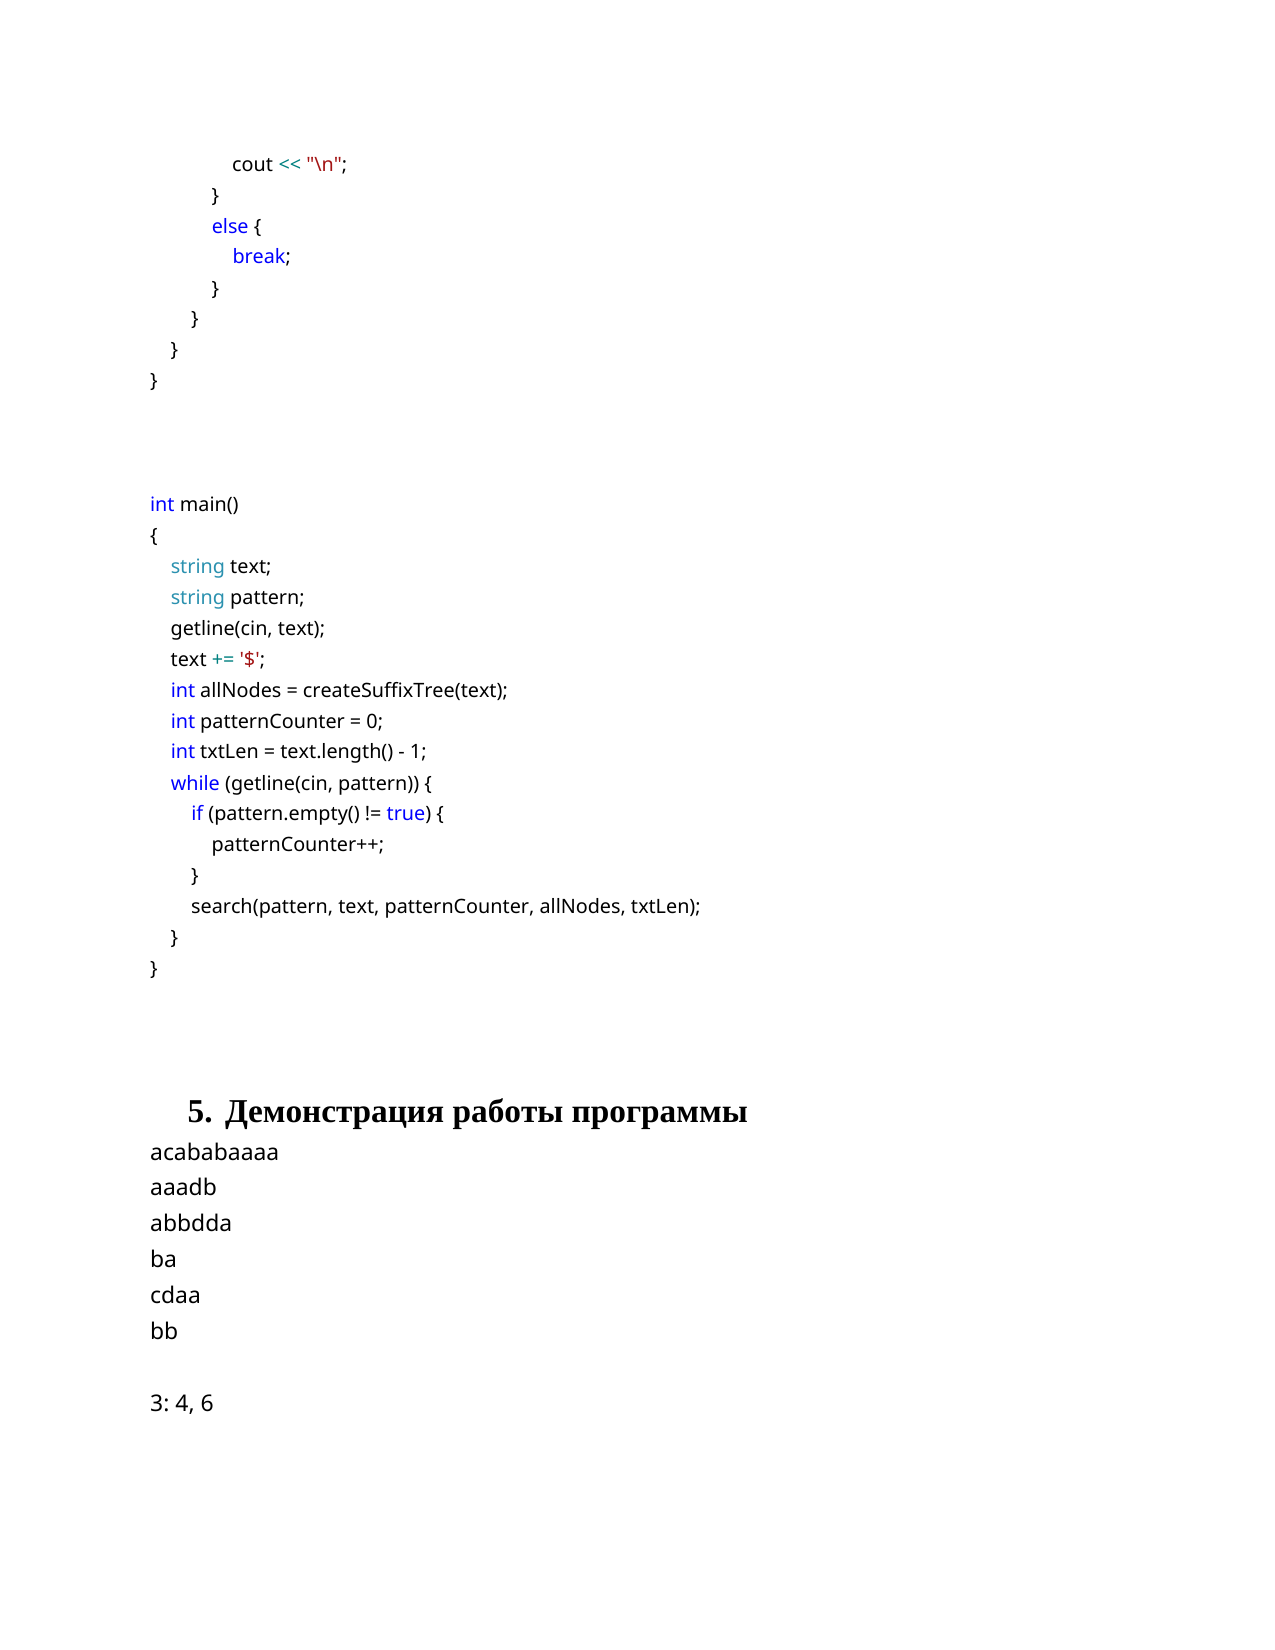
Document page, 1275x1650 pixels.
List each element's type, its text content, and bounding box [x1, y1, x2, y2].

text } [150, 305, 1125, 332]
text else { [150, 212, 1125, 239]
text int allNodes = createSuffixTree(text); [150, 676, 1125, 703]
text 3: 4, 6 [150, 1387, 1125, 1418]
text aaadb [150, 1171, 1125, 1203]
list Демонстрация работы программы [187, 1091, 1125, 1130]
text patternCounter++; [150, 831, 1125, 858]
text } [150, 862, 1125, 888]
text } [150, 181, 1125, 208]
text } [150, 367, 1125, 393]
text bb [150, 1315, 1125, 1346]
text break; [150, 243, 1125, 270]
text abbdda [150, 1207, 1125, 1238]
text string text; [150, 552, 1125, 579]
text cout << "\n"; [150, 150, 1125, 177]
text ba [150, 1243, 1125, 1274]
text } [150, 274, 1125, 301]
text search(pattern, text, patternCounter, allNodes, txtLen); [150, 892, 1125, 919]
text cdaa [150, 1279, 1125, 1310]
text acababaaaa [150, 1135, 1125, 1167]
text getline(cin, text); [150, 614, 1125, 641]
text int patternCounter = 0; [150, 707, 1125, 734]
text while (getline(cin, pattern)) { [150, 769, 1125, 796]
text text += '$'; [150, 645, 1125, 672]
text string pattern; [150, 583, 1125, 610]
text { [150, 521, 1125, 548]
text } [150, 336, 1125, 363]
text int txtLen = text.length() - 1; [150, 738, 1125, 765]
text } [150, 923, 1125, 950]
text } [150, 954, 1125, 981]
text if (pattern.empty() != true) { [150, 800, 1125, 827]
text int main() [150, 490, 1125, 517]
